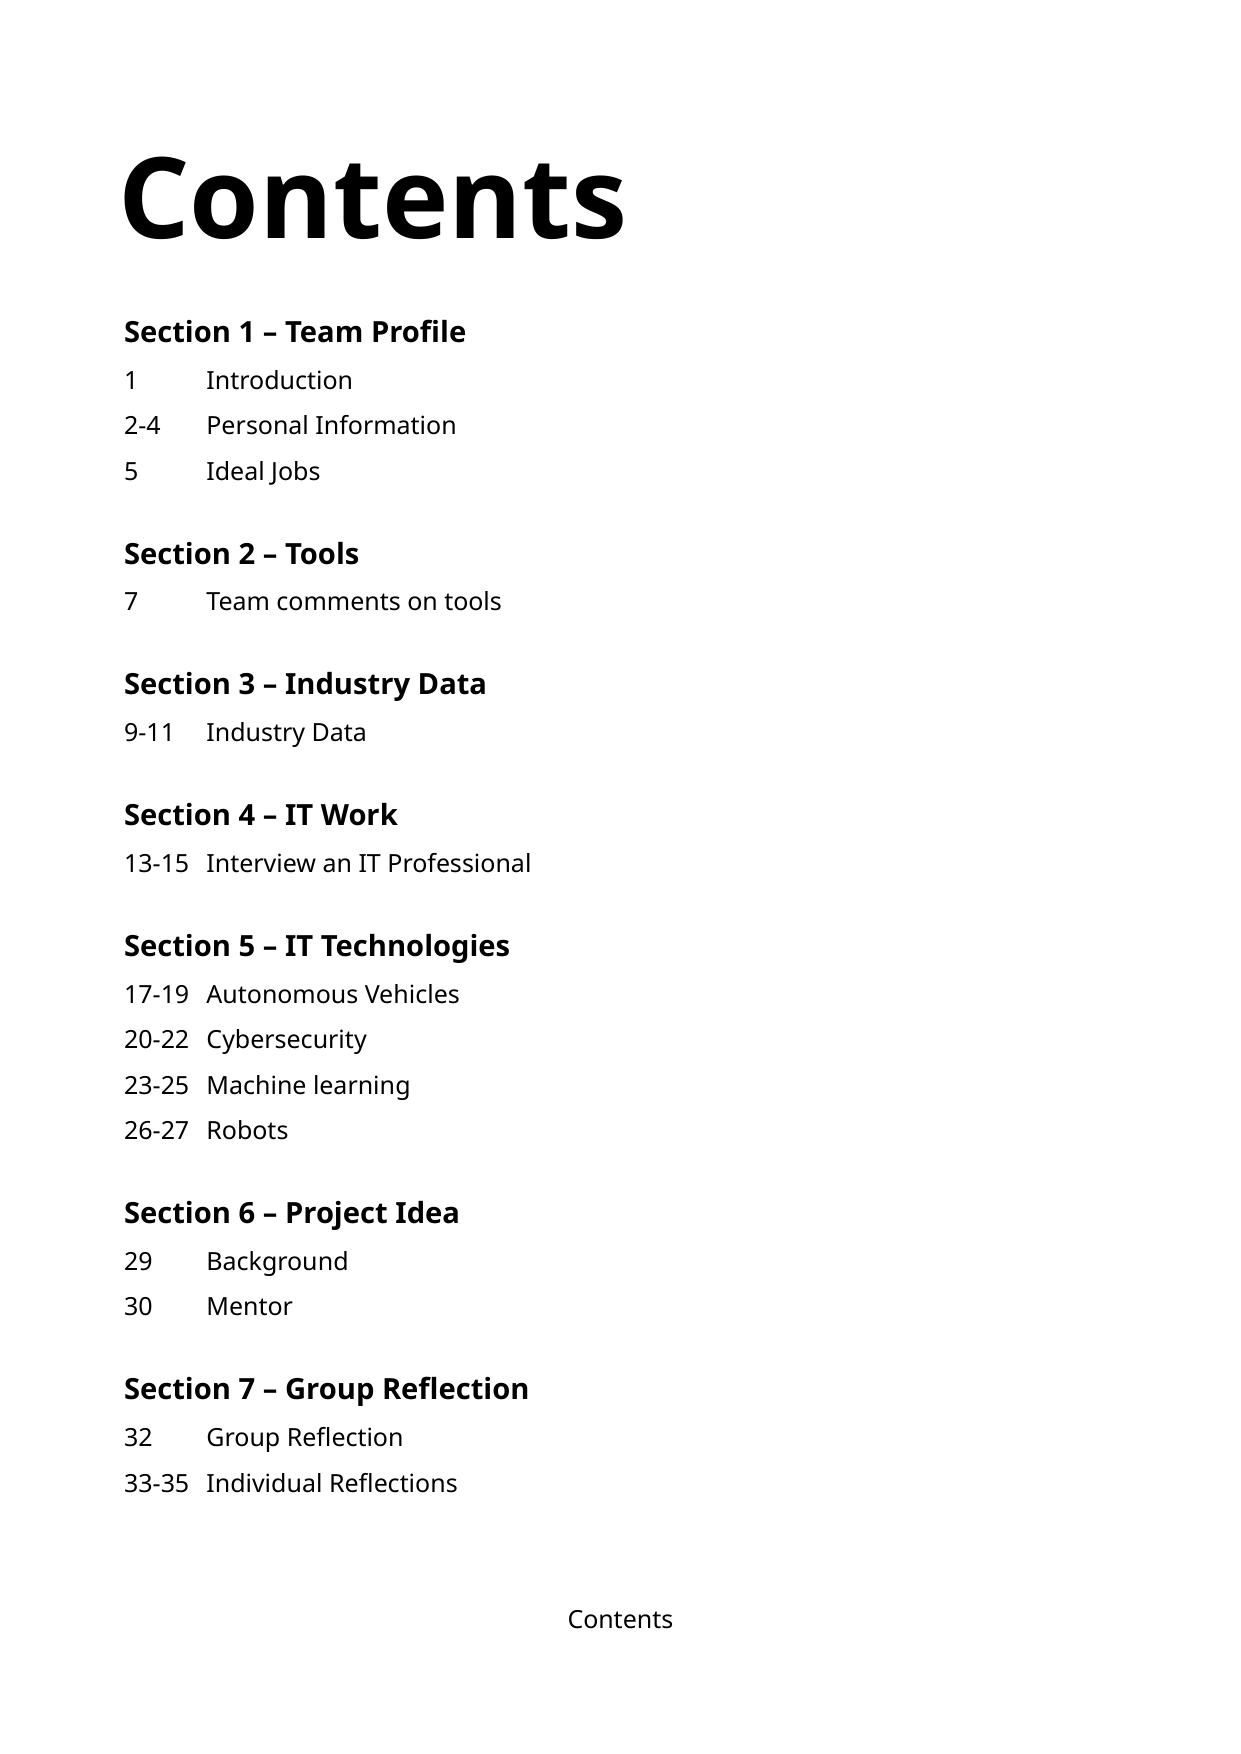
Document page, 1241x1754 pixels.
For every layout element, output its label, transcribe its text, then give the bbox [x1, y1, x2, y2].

table_cell 17-19 [118, 971, 200, 1016]
table_cell 2-4 [118, 402, 200, 448]
table_cell Section 6 – Project Idea [118, 1187, 1122, 1238]
table_cell 33-35 [118, 1460, 200, 1505]
table_cell 23-25 [118, 1062, 200, 1107]
table_cell Introduction [200, 357, 1122, 402]
table_cell Individual Reflections [200, 1460, 1122, 1505]
table_cell Mentor [200, 1283, 1122, 1363]
table_cell Industry Data [200, 709, 1122, 789]
table_cell Robots [200, 1107, 1122, 1187]
table_cell Group Reflection [200, 1414, 1122, 1459]
table_cell Section 5 – IT Technologies [118, 919, 1122, 971]
table_cell 13-15 [118, 840, 200, 919]
table_cell Personal Information [200, 402, 1122, 448]
table_cell Section 2 – Tools [118, 527, 1122, 578]
table_cell Section 7 – Group Reflection [118, 1363, 1122, 1414]
table_cell Cybersecurity [200, 1016, 1122, 1062]
table_cell Autonomous Vehicles [200, 971, 1122, 1016]
table_cell 1 [118, 357, 200, 402]
table_cell Interview an IT Professional [200, 840, 1122, 919]
table_cell 9-11 [118, 709, 200, 789]
text Contents [118, 118, 1122, 271]
table_cell Background [200, 1238, 1122, 1283]
table_cell Ideal Jobs [200, 448, 1122, 527]
table_cell 32 [118, 1414, 200, 1459]
table_cell Team comments on tools [200, 578, 1122, 658]
table_cell 7 [118, 578, 200, 658]
table_cell 20-22 [118, 1016, 200, 1062]
table_cell Machine learning [200, 1062, 1122, 1107]
table_cell 5 [118, 448, 200, 527]
table_cell Section 3 – Industry Data [118, 658, 1122, 709]
table_cell 26-27 [118, 1107, 200, 1187]
table_cell 29 [118, 1238, 200, 1283]
table_cell Section 4 – IT Work [118, 789, 1122, 840]
table_header Section 1 – Team Profile [118, 305, 1122, 357]
table_cell 30 [118, 1283, 200, 1363]
